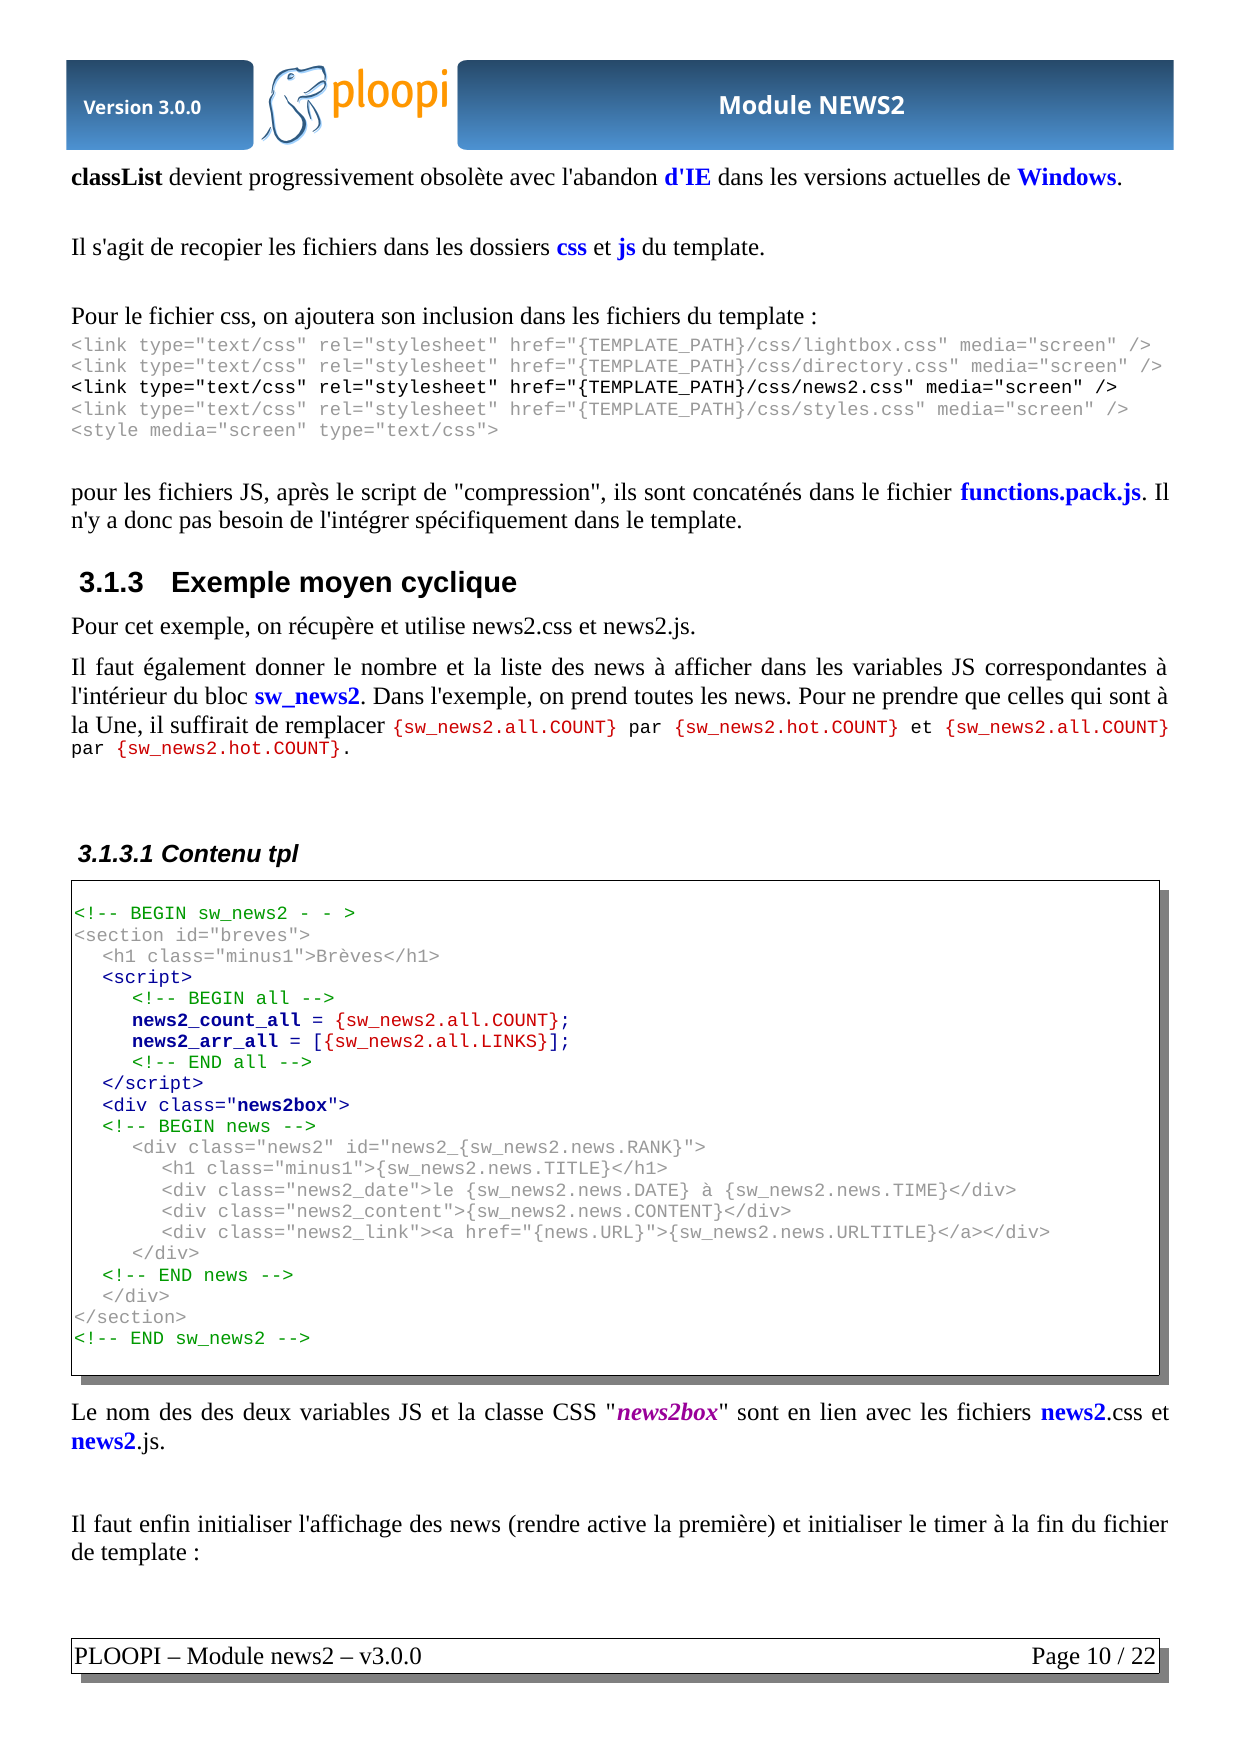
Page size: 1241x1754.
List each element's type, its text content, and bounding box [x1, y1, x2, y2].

text pour les fichiers JS, après le script de "compression", ils sont concaténés dans le fichier functions.pack.js. Il n'y a donc pas besoin de l'intégrer spécifiquement dans le template. [71, 477, 1169, 534]
text Le nom des des deux variables JS et la classe CSS "news2box" sont en lien avec les fichiers news2.css et news2.js. [71, 1397, 1169, 1455]
text <!-- BEGIN sw_news2 - - > [72, 901, 1159, 922]
text Il s'agit de recopier les fichiers dans les dossiers css et js du template. [71, 232, 1169, 260]
text <div class="news2_content">{sw_news2.news.CONTENT}</div> [72, 1198, 1159, 1220]
text Pour cet exemple, on récupère et utilise news2.css et news2.js. [71, 611, 1169, 640]
text </script> [72, 1071, 1159, 1092]
text <h1 class="minus1">{sw_news2.news.TITLE}</h1> [72, 1156, 1159, 1177]
text <script> [72, 965, 1159, 986]
text <link type="text/css" rel="stylesheet" href="{TEMPLATE_PATH}/css/directory.css" media="screen" /> [71, 357, 1169, 378]
text news2_arr_all = [{sw_news2.all.LINKS}]; [72, 1028, 1159, 1050]
text news2_count_all = {sw_news2.all.COUNT}; [72, 1007, 1159, 1028]
text <!-- BEGIN news --> [72, 1113, 1159, 1135]
text <!-- END all --> [72, 1050, 1159, 1071]
text <link type="text/css" rel="stylesheet" href="{TEMPLATE_PATH}/css/news2.css" media="screen" /> [71, 378, 1169, 399]
subtitle Exemple moyen cyclique [71, 565, 1169, 598]
text <div class="news2_link"><a href="{news.URL}">{sw_news2.news.URLTITLE}</a></div> [72, 1220, 1159, 1241]
subtitle Contenu tpl [71, 839, 1169, 867]
text <div class="news2_date">le {sw_news2.news.DATE} à {sw_news2.news.TIME}</div> [72, 1177, 1159, 1198]
text classList devient progressivement obsolète avec l'abandon d'IE dans les versions actuelles de Windows. [71, 162, 1169, 191]
text </div> [72, 1283, 1159, 1305]
text <div class="news2box"> [72, 1092, 1159, 1113]
text Il faut également donner le nombre et la liste des news à afficher dans les variables JS correspondantes à l'intérieur du bloc sw_news2. Dans l'exemple, on prend toutes les news. Pour ne prendre que celles qui sont à la Une, il suffirait de remplacer {sw_news2.all.COUNT} par {sw_news2.hot.COUNT} et {sw_news2.all.COUNT} par {sw_news2.hot.COUNT}. [71, 652, 1169, 760]
text <div class="news2" id="news2_{sw_news2.news.RANK}"> [72, 1135, 1159, 1156]
text <!-- BEGIN all --> [72, 986, 1159, 1007]
text <h1 class="minus1">Brèves</h1> [72, 943, 1159, 965]
text </div> [72, 1241, 1159, 1262]
picture [66, 59, 1174, 153]
text <section id="breves"> [72, 922, 1159, 943]
text <link type="text/css" rel="stylesheet" href="{TEMPLATE_PATH}/css/lightbox.css" media="screen" /> [71, 336, 1169, 357]
text Il faut enfin initialiser l'affichage des news (rendre active la première) et initialiser le timer à la fin du fichier de template : [71, 1509, 1169, 1566]
text <style media="screen" type="text/css"> [71, 421, 1169, 442]
text </section> [72, 1305, 1159, 1326]
text Pour le fichier css, on ajoutera son inclusion dans les fichiers du template : [71, 301, 1169, 330]
text <!-- END news --> [72, 1262, 1159, 1283]
text <link type="text/css" rel="stylesheet" href="{TEMPLATE_PATH}/css/styles.css" media="screen" /> [71, 399, 1169, 421]
text <!-- END sw_news2 --> [72, 1326, 1159, 1350]
